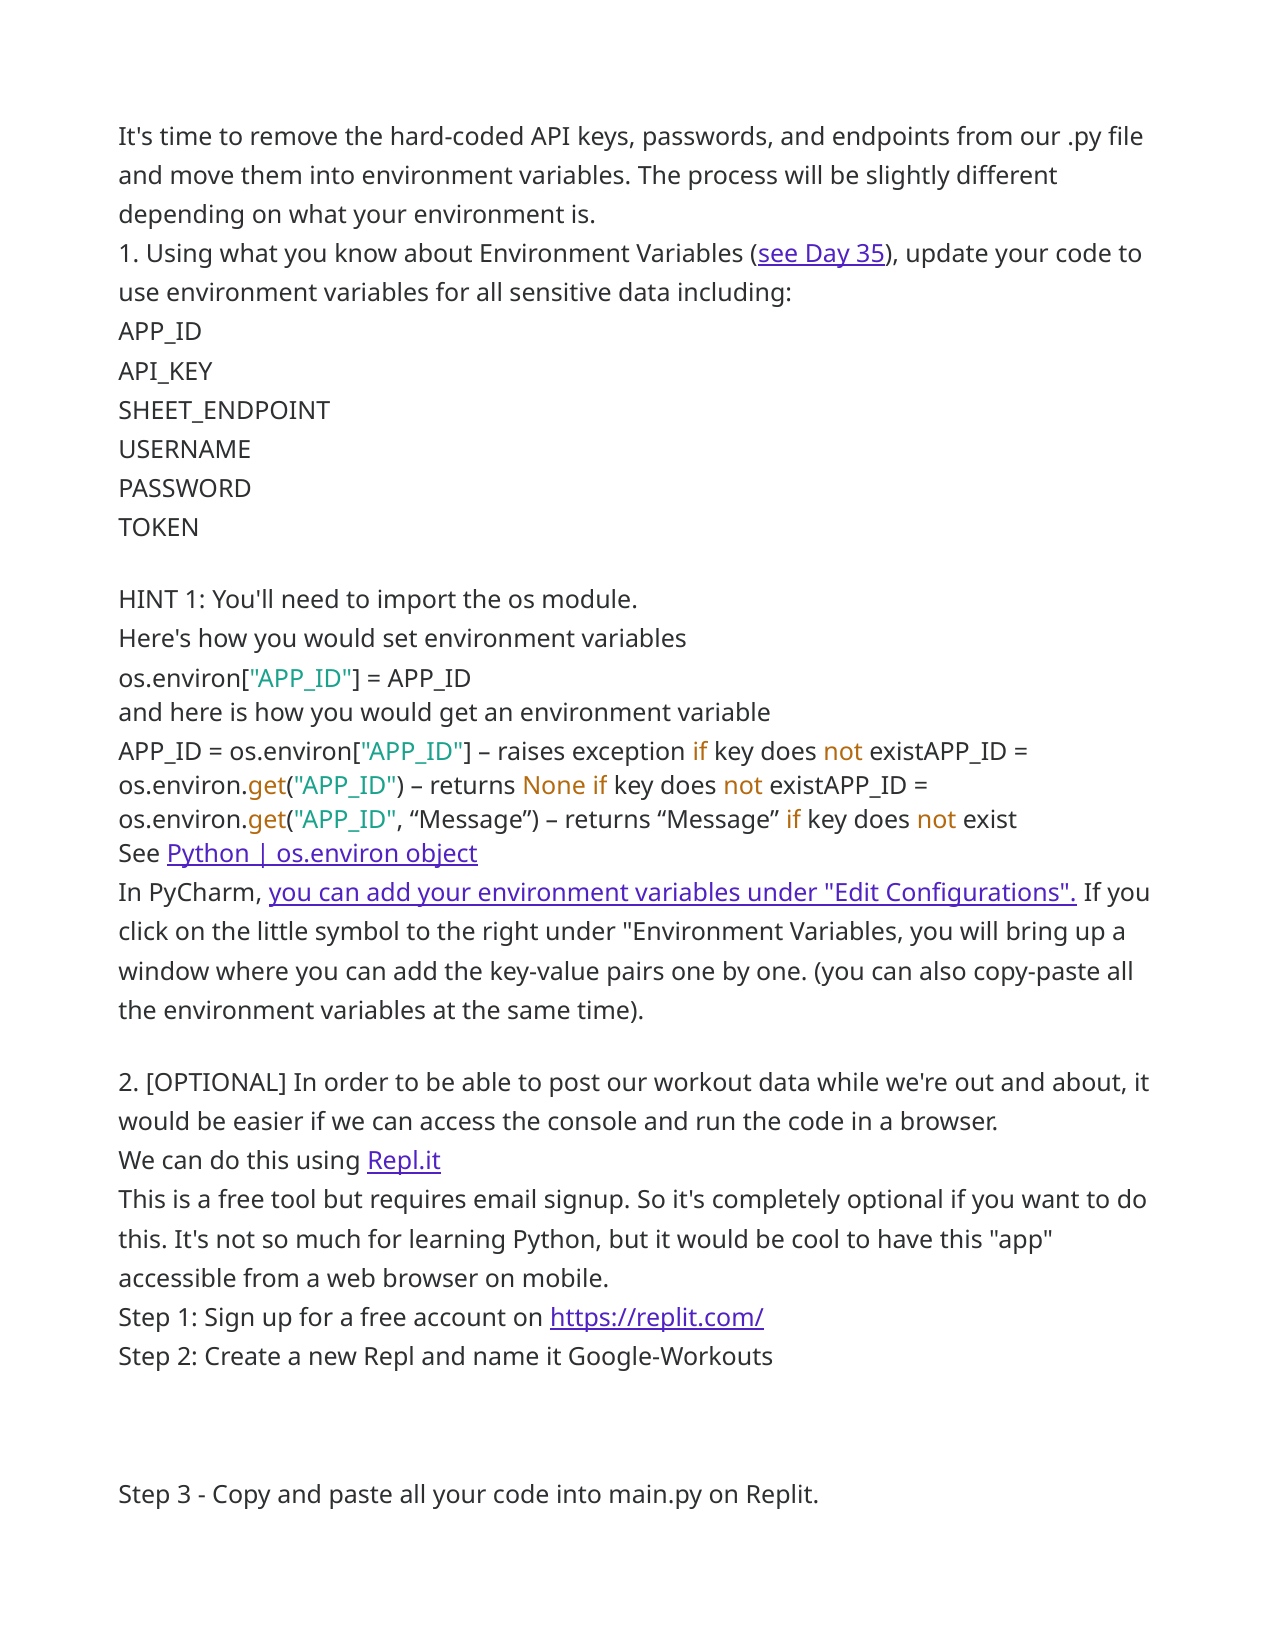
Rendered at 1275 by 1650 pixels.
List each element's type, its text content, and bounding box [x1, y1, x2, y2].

text and here is how you would get an environment variable [118, 694, 1157, 728]
text See Python | os.environ object [118, 836, 1157, 870]
text 2. [OPTIONAL] In order to be able to post our workout data while we're out and about, it would be easier if we can access the console and run the code in a browser. [118, 1064, 1157, 1138]
text HINT 1: You'll need to import the os module. [118, 582, 1157, 616]
text This is a free tool but requires email signup. So it's completely optional if you want to do this. It's not so much for learning Python, but it would be cool to have this "app" accessible from a web browser on mobile. [118, 1182, 1157, 1294]
text It's time to remove the hard-coded API keys, passwords, and endpoints from our .py file and move them into environment variables. The process will be slightly different depending on what your environment is. [118, 118, 1157, 231]
text In PyCharm, you can add your environment variables under "Edit Configurations". If you click on the little symbol to the right under "Environment Variables, you will bring up a window where you can add the key-value pairs one by one. (you can also copy-paste all the environment variables at the same time). [118, 875, 1157, 1026]
text APP_ID = os.environ["APP_ID"] – raises exception if key does not existAPP_ID = os.environ.get("APP_ID") – returns None if key does not existAPP_ID = os.environ.get("APP_ID", “Message”) – returns “Message” if key does not exist [118, 733, 1157, 836]
text Step 2: Create a new Repl and name it Google-Workouts [118, 1339, 1157, 1373]
text SHEET_ENDPOINT [118, 392, 1157, 426]
text Here's how you would set environment variables [118, 621, 1157, 655]
text API_KEY [118, 353, 1157, 387]
text Step 1: Sign up for a free account on https://replit.com/ [118, 1299, 1157, 1334]
text os.environ["APP_ID"] = APP_ID [118, 660, 1157, 694]
text 1. Using what you know about Environment Variables (see Day 35), update your code to use environment variables for all sensitive data including: [118, 236, 1157, 309]
text APP_ID [118, 314, 1157, 348]
text TOKEN [118, 510, 1157, 544]
text USERNAME [118, 431, 1157, 466]
text Step 3 - Copy and paste all your code into main.py on Replit. [118, 1477, 1157, 1511]
text We can do this using Repl.it [118, 1143, 1157, 1177]
text PASSWORD [118, 471, 1157, 505]
